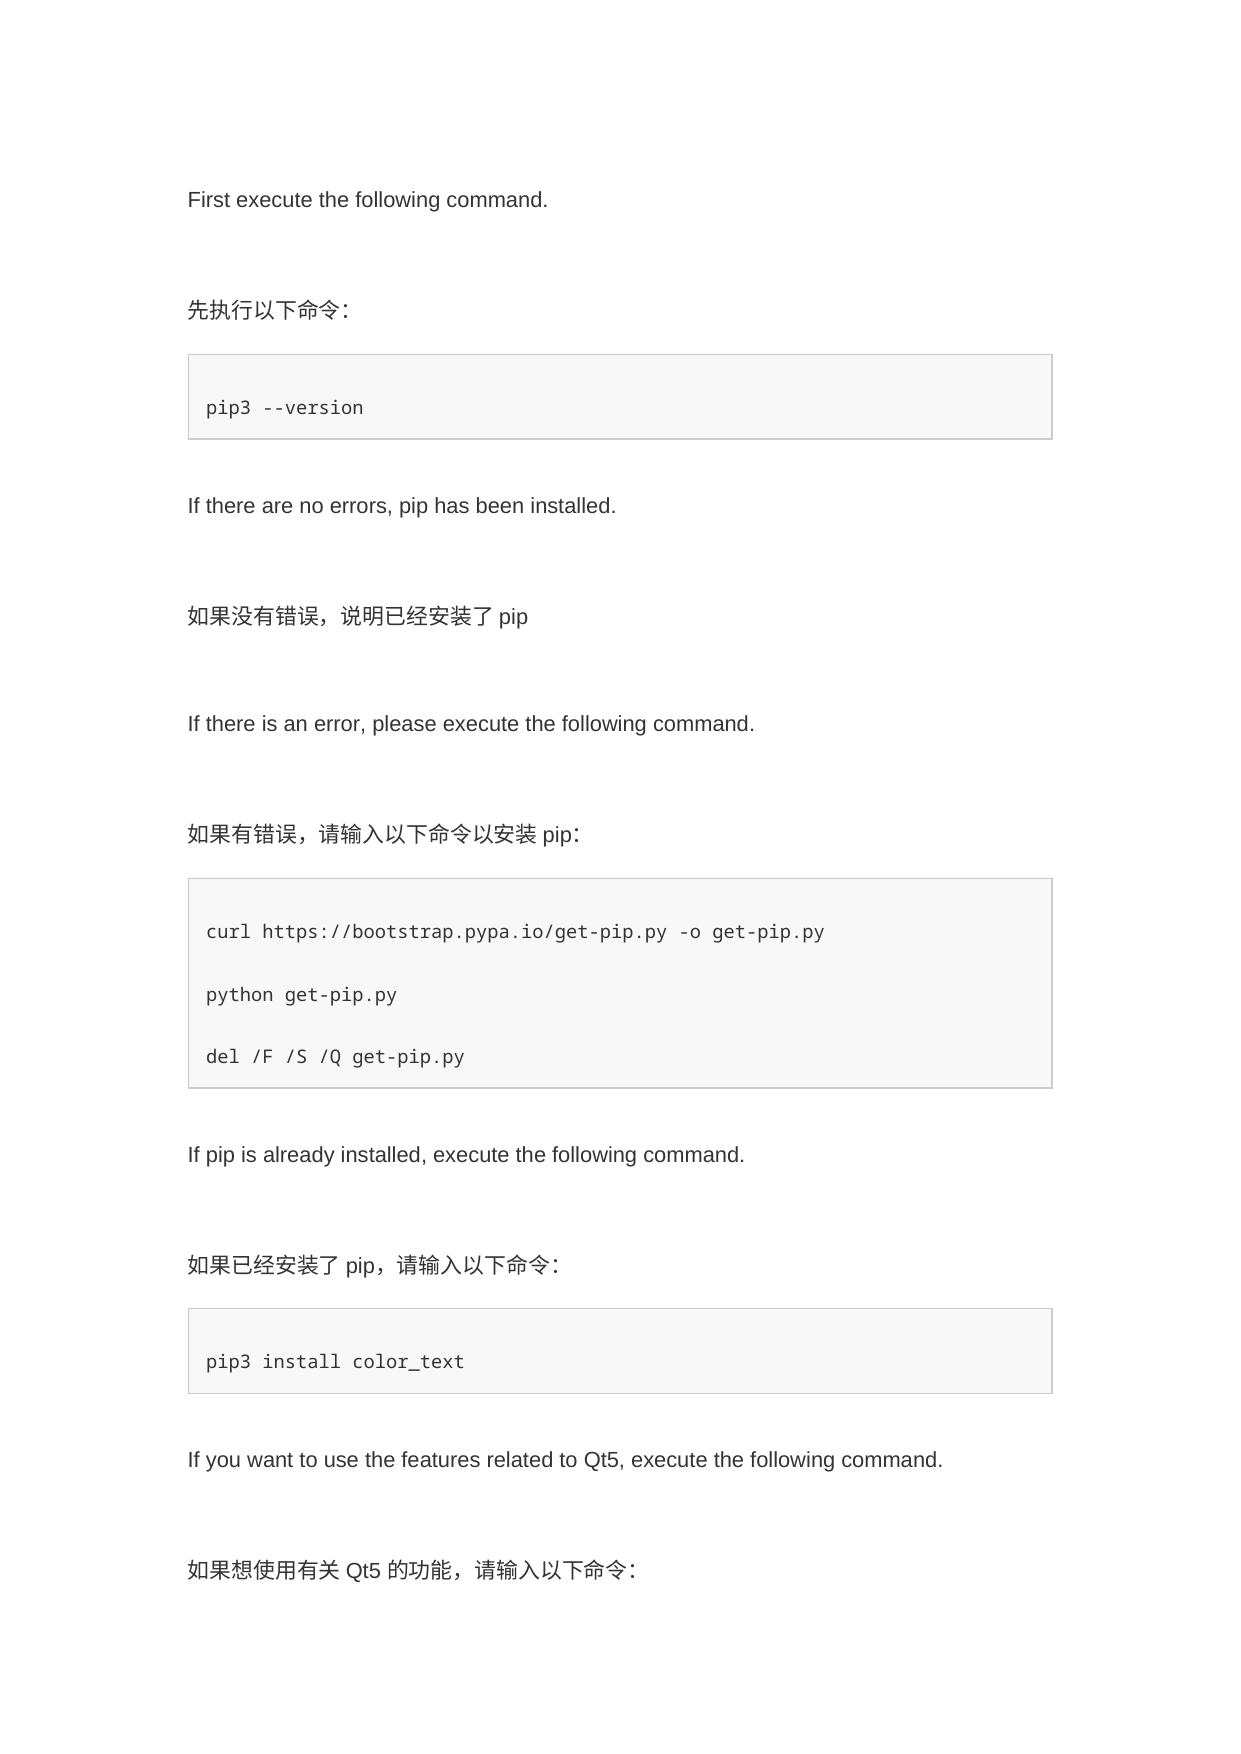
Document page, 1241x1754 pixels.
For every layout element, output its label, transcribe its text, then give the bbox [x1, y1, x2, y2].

text 如果没有错误，说明已经安装了 pip [187, 573, 1053, 635]
text python get-pip.py [189, 940, 1051, 1002]
text curl https://bootstrap.pypa.io/get-pip.py -o get-pip.py [189, 879, 1051, 940]
text 如果有错误，请输入以下命令以安装 pip： [187, 792, 1053, 854]
text If there is an error, please execute the following command. [187, 682, 1053, 745]
text pip3 --version [189, 355, 1051, 438]
text If pip is already installed, execute the following command. [187, 1112, 1053, 1175]
text 如果想使用有关 Qt5 的功能，请输入以下命令： [187, 1527, 1053, 1589]
text pip3 install color_text [189, 1309, 1051, 1393]
text First execute the following command. [187, 158, 1053, 221]
text 先执行以下命令： [187, 268, 1053, 330]
text If there are no errors, pip has been installed. [187, 463, 1053, 526]
text del /F /S /Q get-pip.py [189, 1002, 1051, 1087]
text 如果已经安装了 pip，请输入以下命令： [187, 1222, 1053, 1284]
text If you want to use the features related to Qt5, execute the following command. [187, 1418, 1053, 1480]
